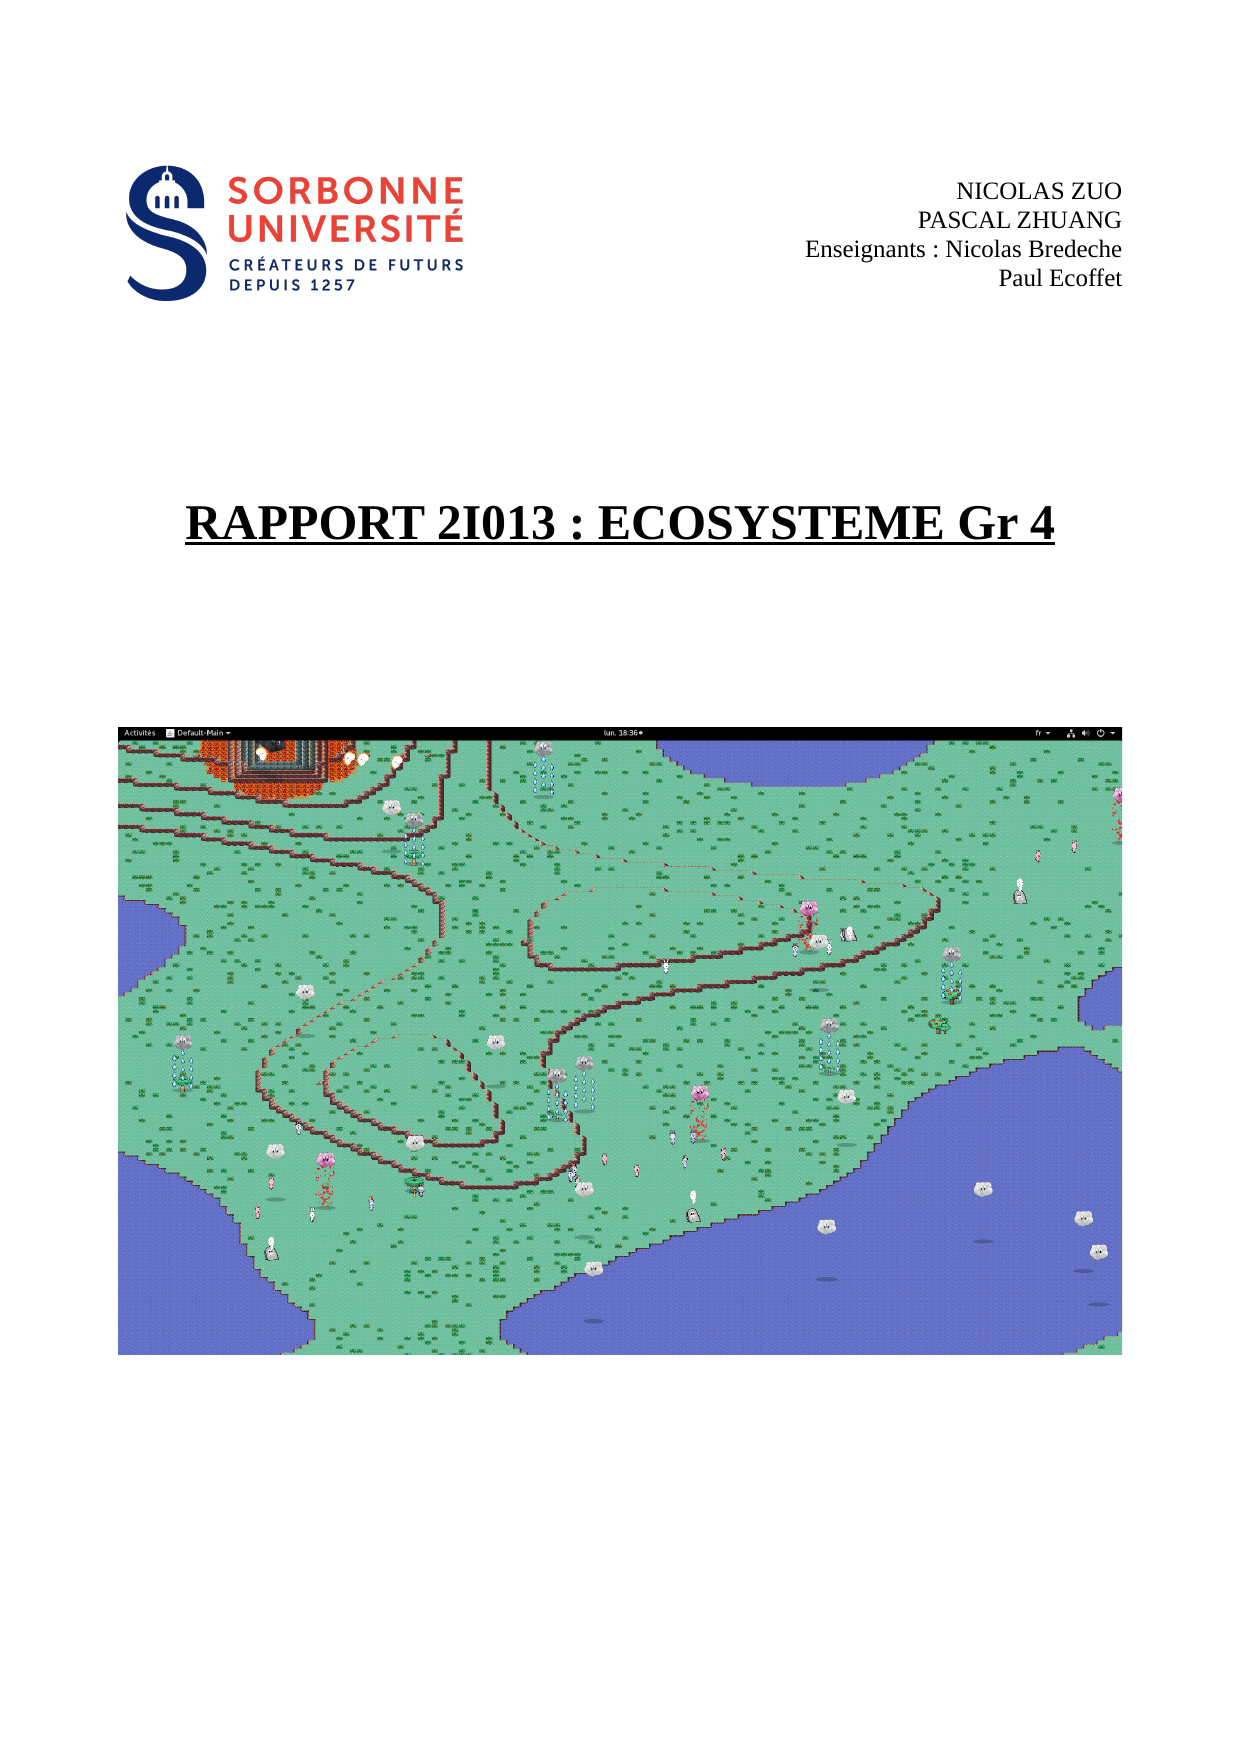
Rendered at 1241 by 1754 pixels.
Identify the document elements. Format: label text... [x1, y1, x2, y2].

text Enseignants : Nicolas Bredeche [467, 234, 1122, 263]
text PASCAL ZHUANG [467, 205, 1122, 234]
text Paul Ecoffet [467, 263, 1122, 291]
text NICOLAS ZUO [467, 176, 1122, 205]
picture [123, 163, 467, 303]
text RAPPORT 2I013 : ECOSYSTEME Gr 4 [118, 493, 1122, 550]
picture [118, 727, 1123, 1355]
